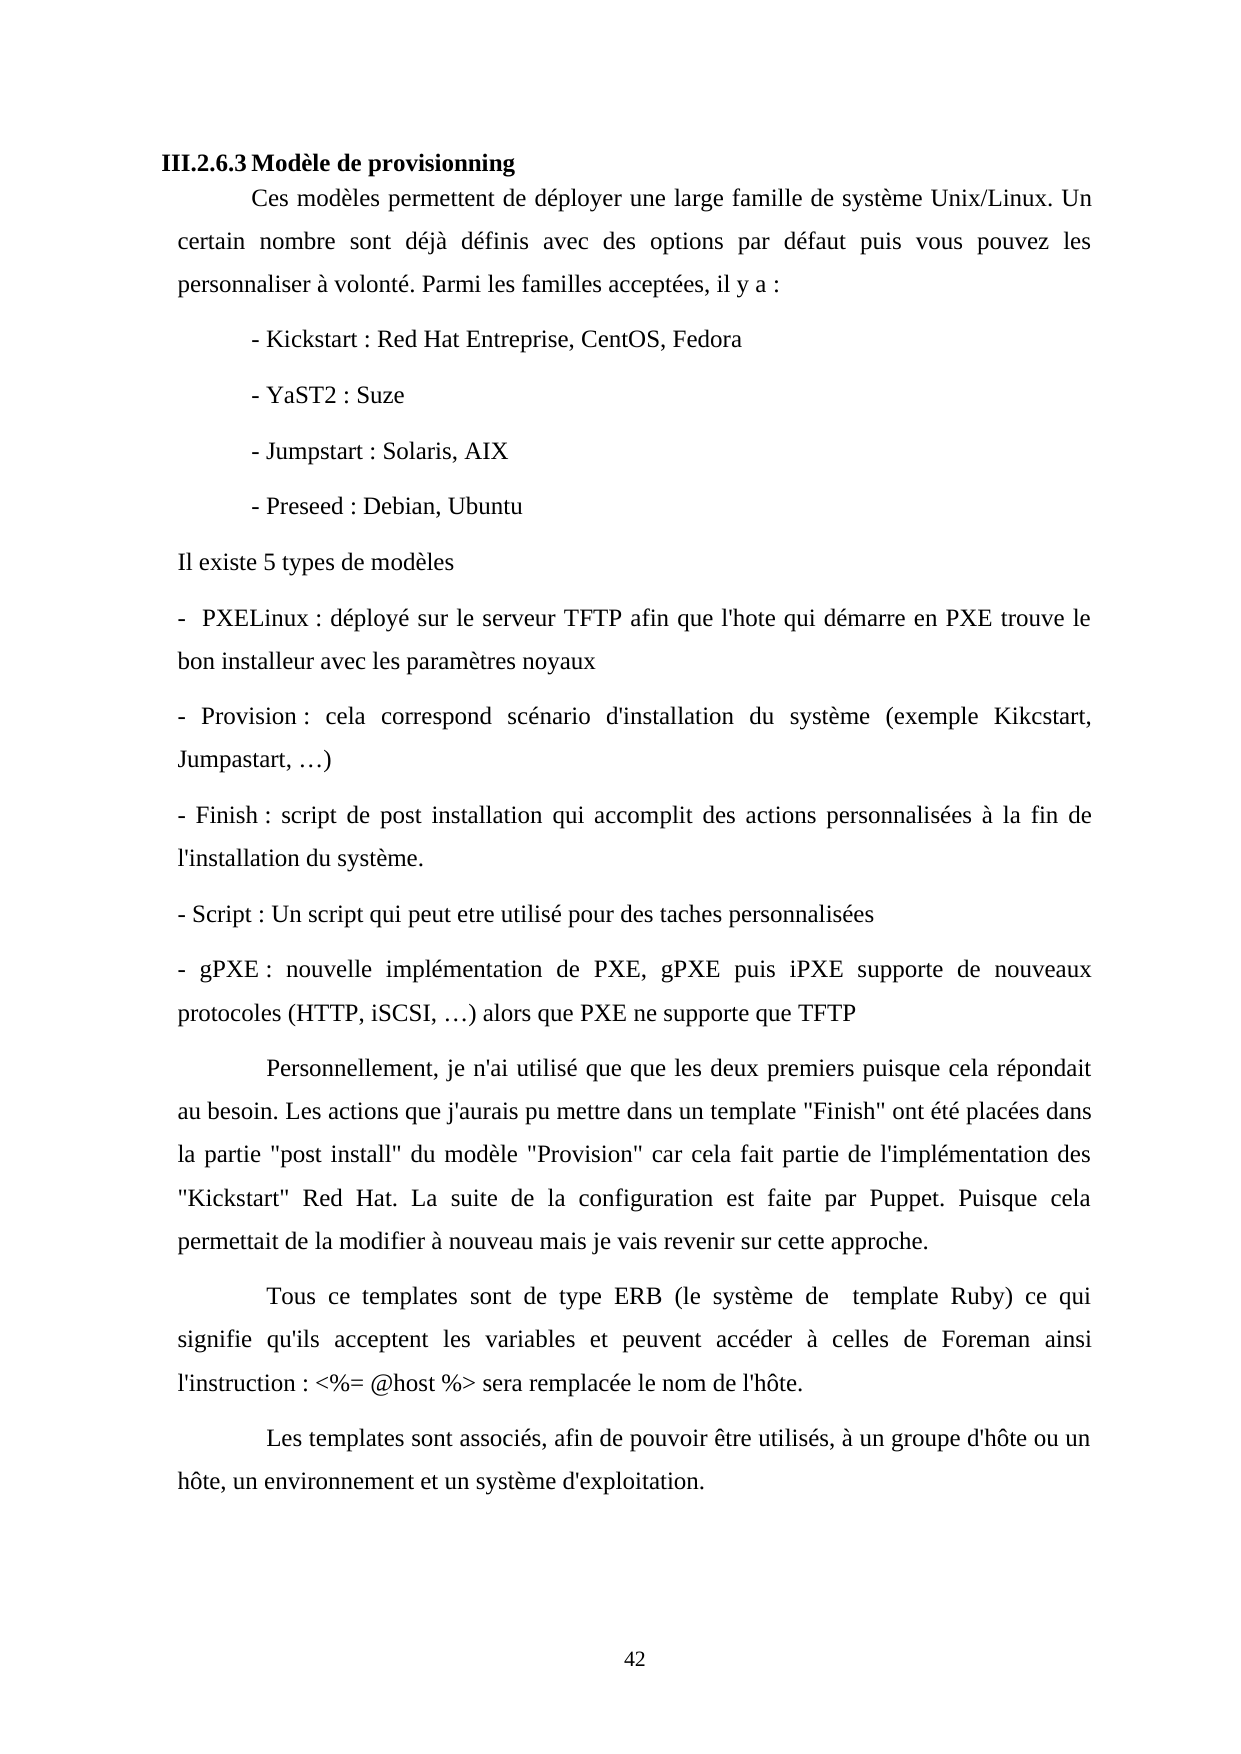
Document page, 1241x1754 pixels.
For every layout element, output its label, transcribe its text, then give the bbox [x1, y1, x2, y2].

text - PXELinux : déployé sur le serveur TFTP afin que l'hote qui démarre en PXE trouve le bon installeur avec les paramètres noyaux [177, 603, 1092, 674]
text - Finish : script de post installation qui accomplit des actions personnalisées à la fin de l'installation du système. [177, 800, 1092, 872]
text Ces modèles permettent de déployer une large famille de système Unix/Linux. Un certain nombre sont déjà définis avec des options par défaut puis vous pouvez les personnaliser à volonté. Parmi les familles acceptées, il y a : [177, 183, 1092, 298]
text Tous ce templates sont de type ERB (le système de template Ruby) ce qui signifie qu'ils acceptent les variables et peuvent accéder à celles de Foreman ainsi l'instruction : <%= @host %> sera remplacée le nom de l'hôte. [177, 1281, 1092, 1396]
text - Jumpstart : Solaris, AIX [177, 436, 1092, 464]
text - gPXE : nouvelle implémentation de PXE, gPXE puis iPXE supporte de nouveaux protocoles (HTTP, iSCSI, …) alors que PXE ne supporte que TFTP [177, 954, 1092, 1026]
text - Provision : cela correspond scénario d'installation du système (exemple Kikcstart, Jumpastart, …) [177, 701, 1092, 773]
text Personnellement, je n'ai utilisé que que les deux premiers puisque cela répondait au besoin. Les actions que j'aurais pu mettre dans un template "Finish" ont été placées dans la partie "post install" du modèle "Provision" car cela fait partie de l'implémentation des "Kickstart" Red Hat. La suite de la configuration est faite par Puppet. Puisque cela permettait de la modifier à nouveau mais je vais revenir sur cette approche. [177, 1053, 1092, 1254]
text - Kickstart : Red Hat Entreprise, CentOS, Fedora [177, 324, 1092, 353]
subtitle Modèle de provisionning [161, 148, 1092, 176]
text Les templates sont associés, afin de pouvoir être utilisés, à un groupe d'hôte ou un hôte, un environnement et un système d'exploitation. [177, 1423, 1092, 1495]
text - Script : Un script qui peut etre utilisé pour des taches personnalisées [177, 899, 1092, 928]
text - Preseed : Debian, Ubuntu [177, 491, 1092, 520]
text Il existe 5 types de modèles [177, 547, 1092, 576]
text - YaST2 : Suze [177, 380, 1092, 409]
